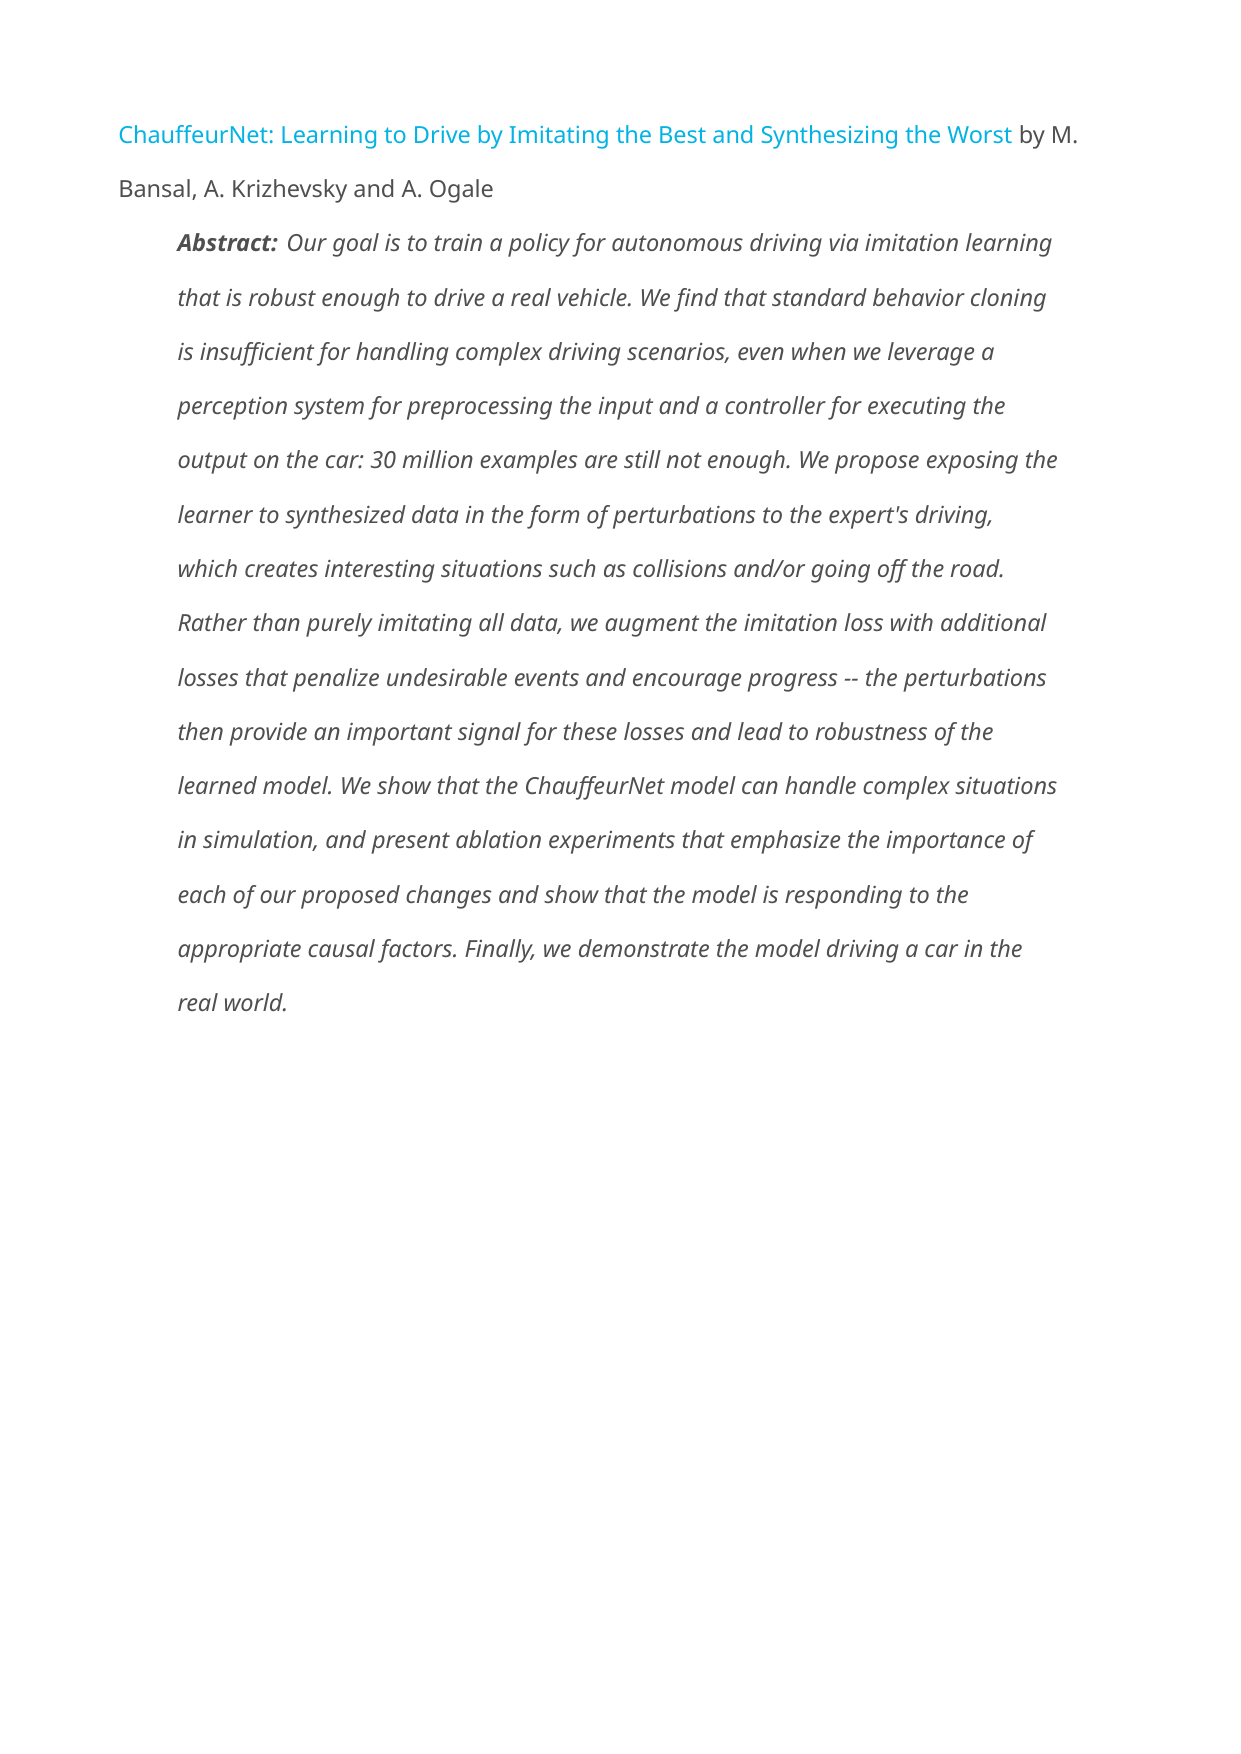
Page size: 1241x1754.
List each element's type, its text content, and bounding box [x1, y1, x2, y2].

text Abstract: Our goal is to train a policy for autonomous driving via imitation learning that is robust enough to drive a real vehicle. We find that standard behavior cloning is insufficient for handling complex driving scenarios, even when we leverage a perception system for preprocessing the input and a controller for executing the output on the car: 30 million examples are still not enough. We propose exposing the learner to synthesized data in the form of perturbations to the expert's driving, which creates interesting situations such as collisions and/or going off the road. Rather than purely imitating all data, we augment the imitation loss with additional losses that penalize undesirable events and encourage progress -- the perturbations then provide an important signal for these losses and lead to robustness of the learned model. We show that the ChauffeurNet model can handle complex situations in simulation, and present ablation experiments that emphasize the importance of each of our proposed changes and show that the model is responding to the appropriate causal factors. Finally, we demonstrate the model driving a car in the real world. [177, 227, 1063, 1018]
text ChauffeurNet: Learning to Drive by Imitating the Best and Synthesizing the Worst by M. Bansal, A. Krizhevsky and A. Ogale [118, 118, 1122, 204]
